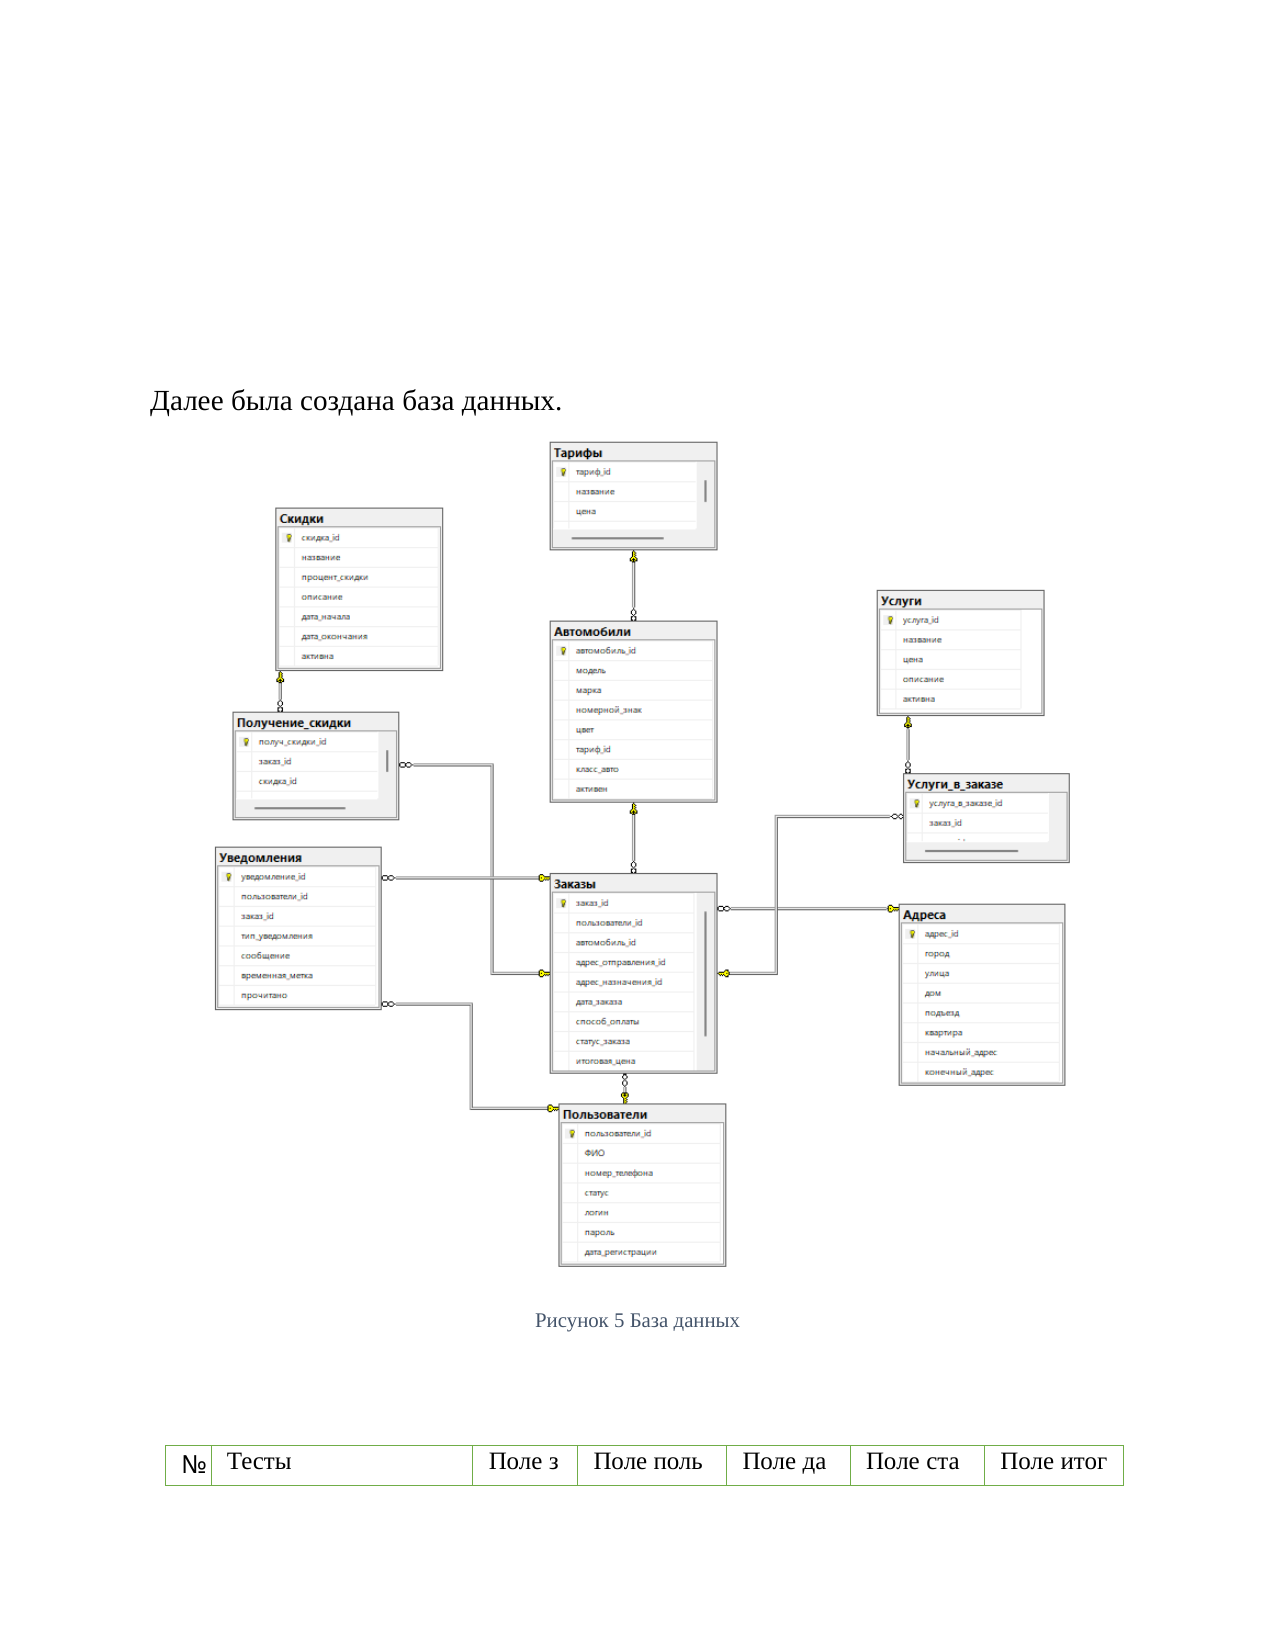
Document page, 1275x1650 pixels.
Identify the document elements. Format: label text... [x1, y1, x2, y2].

table_header Поле з [473, 1446, 577, 1484]
table_header № [166, 1446, 211, 1484]
table_header Поле поль [578, 1446, 726, 1484]
table_header Тесты [212, 1446, 472, 1484]
text Рисунок 5 База данных [150, 1308, 1125, 1332]
table_header Поле да [727, 1446, 850, 1484]
table_header Поле итог [985, 1446, 1123, 1484]
table_header Поле ста [851, 1446, 984, 1484]
text Далее была создана база данных. [150, 383, 1125, 416]
